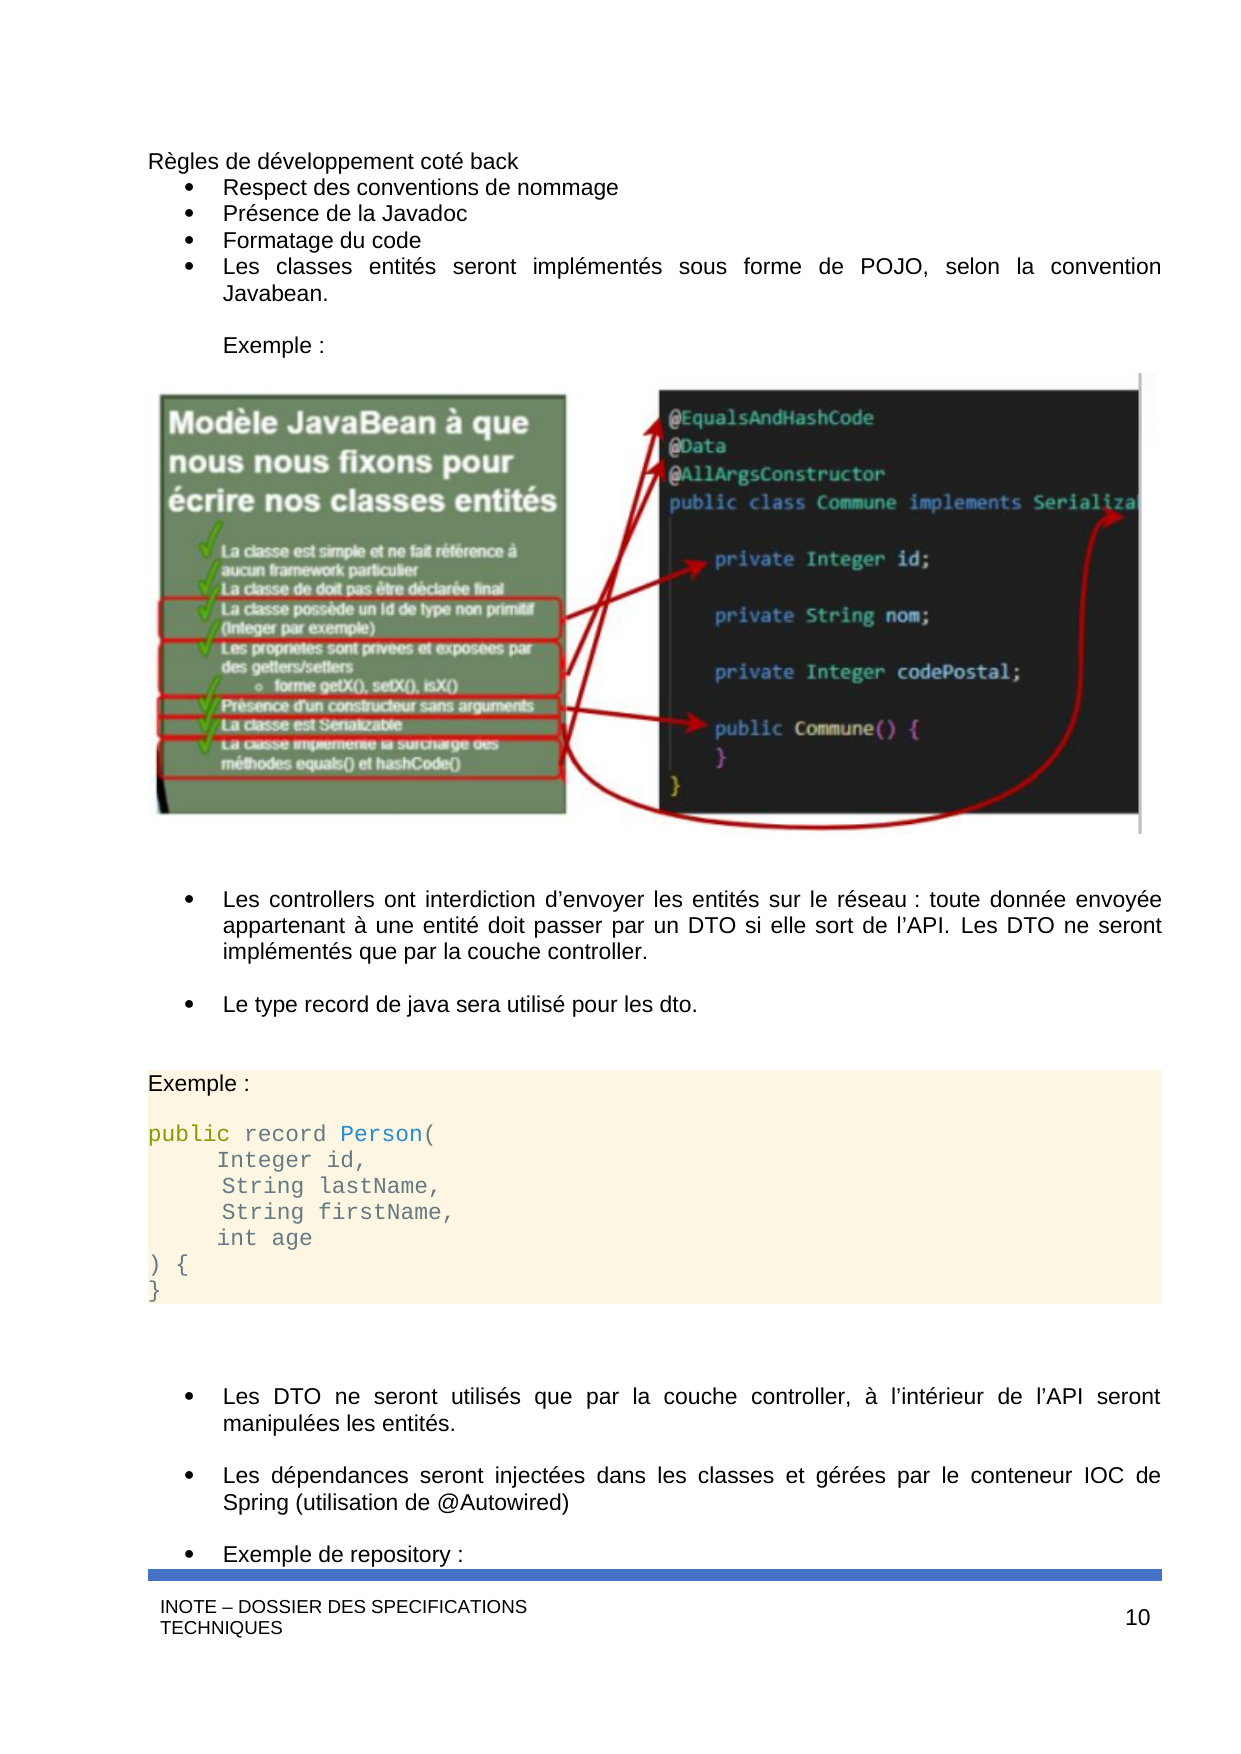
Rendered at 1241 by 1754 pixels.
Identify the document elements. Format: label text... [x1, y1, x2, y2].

list Respect des conventions de nommage [185, 174, 1162, 200]
list Le type record de java sera utilisé pour les dto. [185, 991, 1162, 1017]
list Les dépendances seront injectées dans les classes et gérées par le conteneur IOC de Spring (utilisation de @Autowired) [185, 1462, 1162, 1515]
text Exemple : public record Person( Integer id, String lastName, String firstName, int age ) { } [148, 1070, 1162, 1304]
list Présence de la Javadoc [185, 200, 1162, 227]
picture [140, 373, 223, 834]
list Les classes entités seront implémentés sous forme de POJO, selon la convention Javabean. [185, 253, 1162, 306]
list Exemple de repository : [185, 1541, 1162, 1568]
list Les DTO ne seront utilisés que par la couche controller, à l’intérieur de l’API seront manipulées les entités. [185, 1383, 1162, 1436]
text Exemple : [223, 332, 1162, 886]
list Formatage du code [185, 227, 1162, 253]
list Les controllers ont interdiction d’envoyer les entités sur le réseau : toute donnée envoyée appartenant à une entité doit passer par un DTO si elle sort de l’API. Les DTO ne seront implémentés que par la couche controller. [185, 886, 1162, 965]
text Règles de développement coté back [148, 148, 1162, 174]
